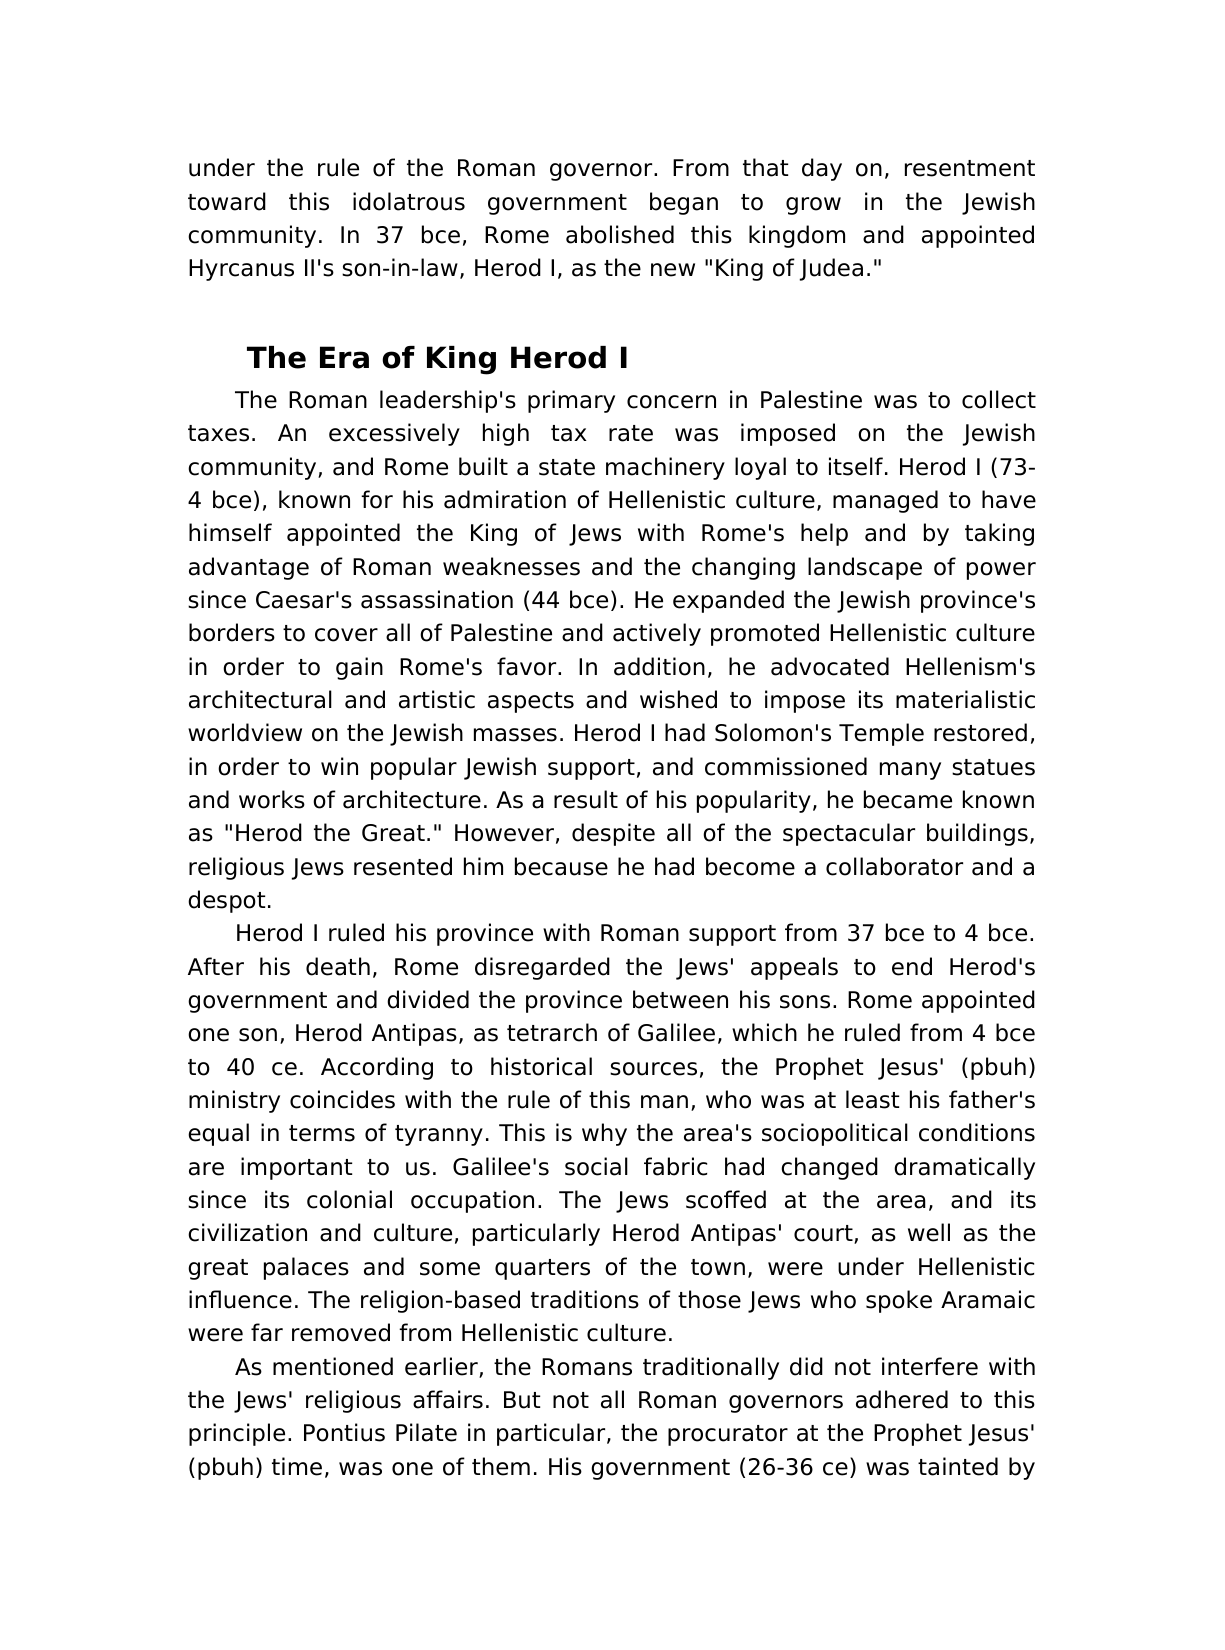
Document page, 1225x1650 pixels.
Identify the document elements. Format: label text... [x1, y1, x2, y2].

subtitle The Era of King Herod I [187, 342, 1037, 376]
text As mentioned earlier, the Romans traditionally did not interfere with the Jews' religious affairs. But not all Roman governors adhered to this principle. Pontius Pilate in particular, the procurator at the Prophet Jesus' (pbuh) time, was one of them. His government (26-36 ce) was tainted by [187, 1348, 1037, 1482]
text The Roman leadership's primary concern in Palestine was to collect taxes. An excessively high tax rate was imposed on the Jewish community, and Rome built a state machinery loyal to itself. Herod I (73-4 bce), known for his admiration of Hellenistic culture, managed to have himself appointed the King of Jews with Rome's help and by taking advantage of Roman weaknesses and the changing landscape of power since Caesar's assassination (44 bce). He expanded the Jewish province's borders to cover all of Palestine and actively promoted Hellenistic culture in order to gain Rome's favor. In addition, he advocated Hellenism's architectural and artistic aspects and wished to impose its materialistic worldview on the Jewish masses. Herod I had Solomon's Temple restored, in order to win popular Jewish support, and commissioned many statues and works of architecture. As a result of his popularity, he became known as "Herod the Great." However, despite all of the spectacular buildings, religious Jews resented him because he had become a collaborator and a despot. [187, 382, 1037, 915]
text Herod I ruled his province with Roman support from 37 bce to 4 bce. After his death, Rome disregarded the Jews' appeals to end Herod's government and divided the province between his sons. Rome appointed one son, Herod Antipas, as tetrarch of Galilee, which he ruled from 4 bce to 40 ce. According to historical sources, the Prophet Jesus' (pbuh) ministry coincides with the rule of this man, who was at least his father's equal in terms of tyranny. This is why the area's sociopolitical conditions are important to us. Galilee's social fabric had changed dramatically since its colonial occupation. The Jews scoffed at the area, and its civilization and culture, particularly Herod Antipas' court, as well as the great palaces and some quarters of the town, were under Hellenistic influence. The religion-based traditions of those Jews who spoke Aramaic were far removed from Hellenistic culture. [187, 915, 1037, 1348]
text under the rule of the Roman governor. From that day on, resentment toward this idolatrous government began to grow in the Jewish community. In 37 bce, Rome abolished this kingdom and appointed Hyrcanus II's son-in-law, Herod I, as the new "King of Judea." [187, 150, 1037, 283]
